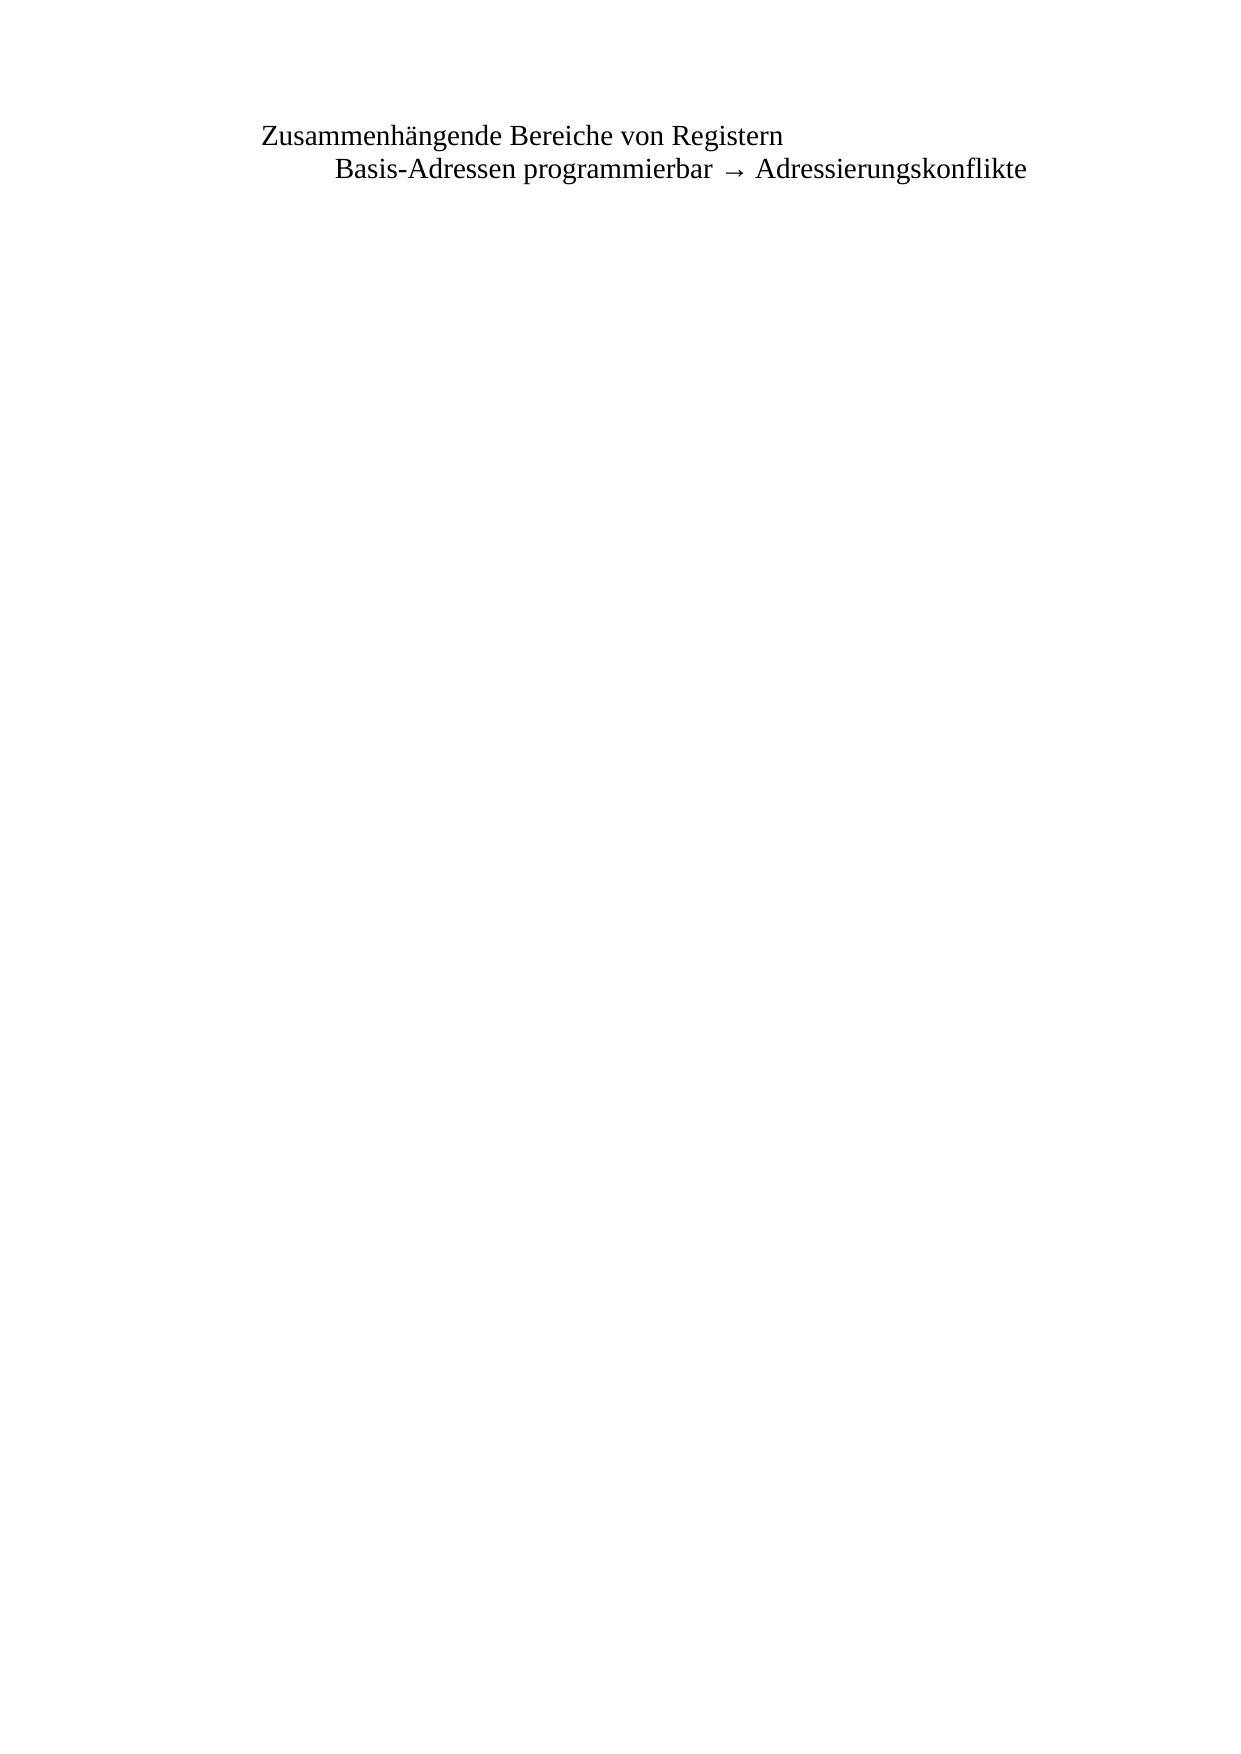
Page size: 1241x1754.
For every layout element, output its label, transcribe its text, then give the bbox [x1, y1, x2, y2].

text Basis-Adressen programmierbar → Adressierungskonflikte [187, 152, 1122, 185]
text Zusammenhängende Bereiche von Registern [187, 118, 1122, 152]
